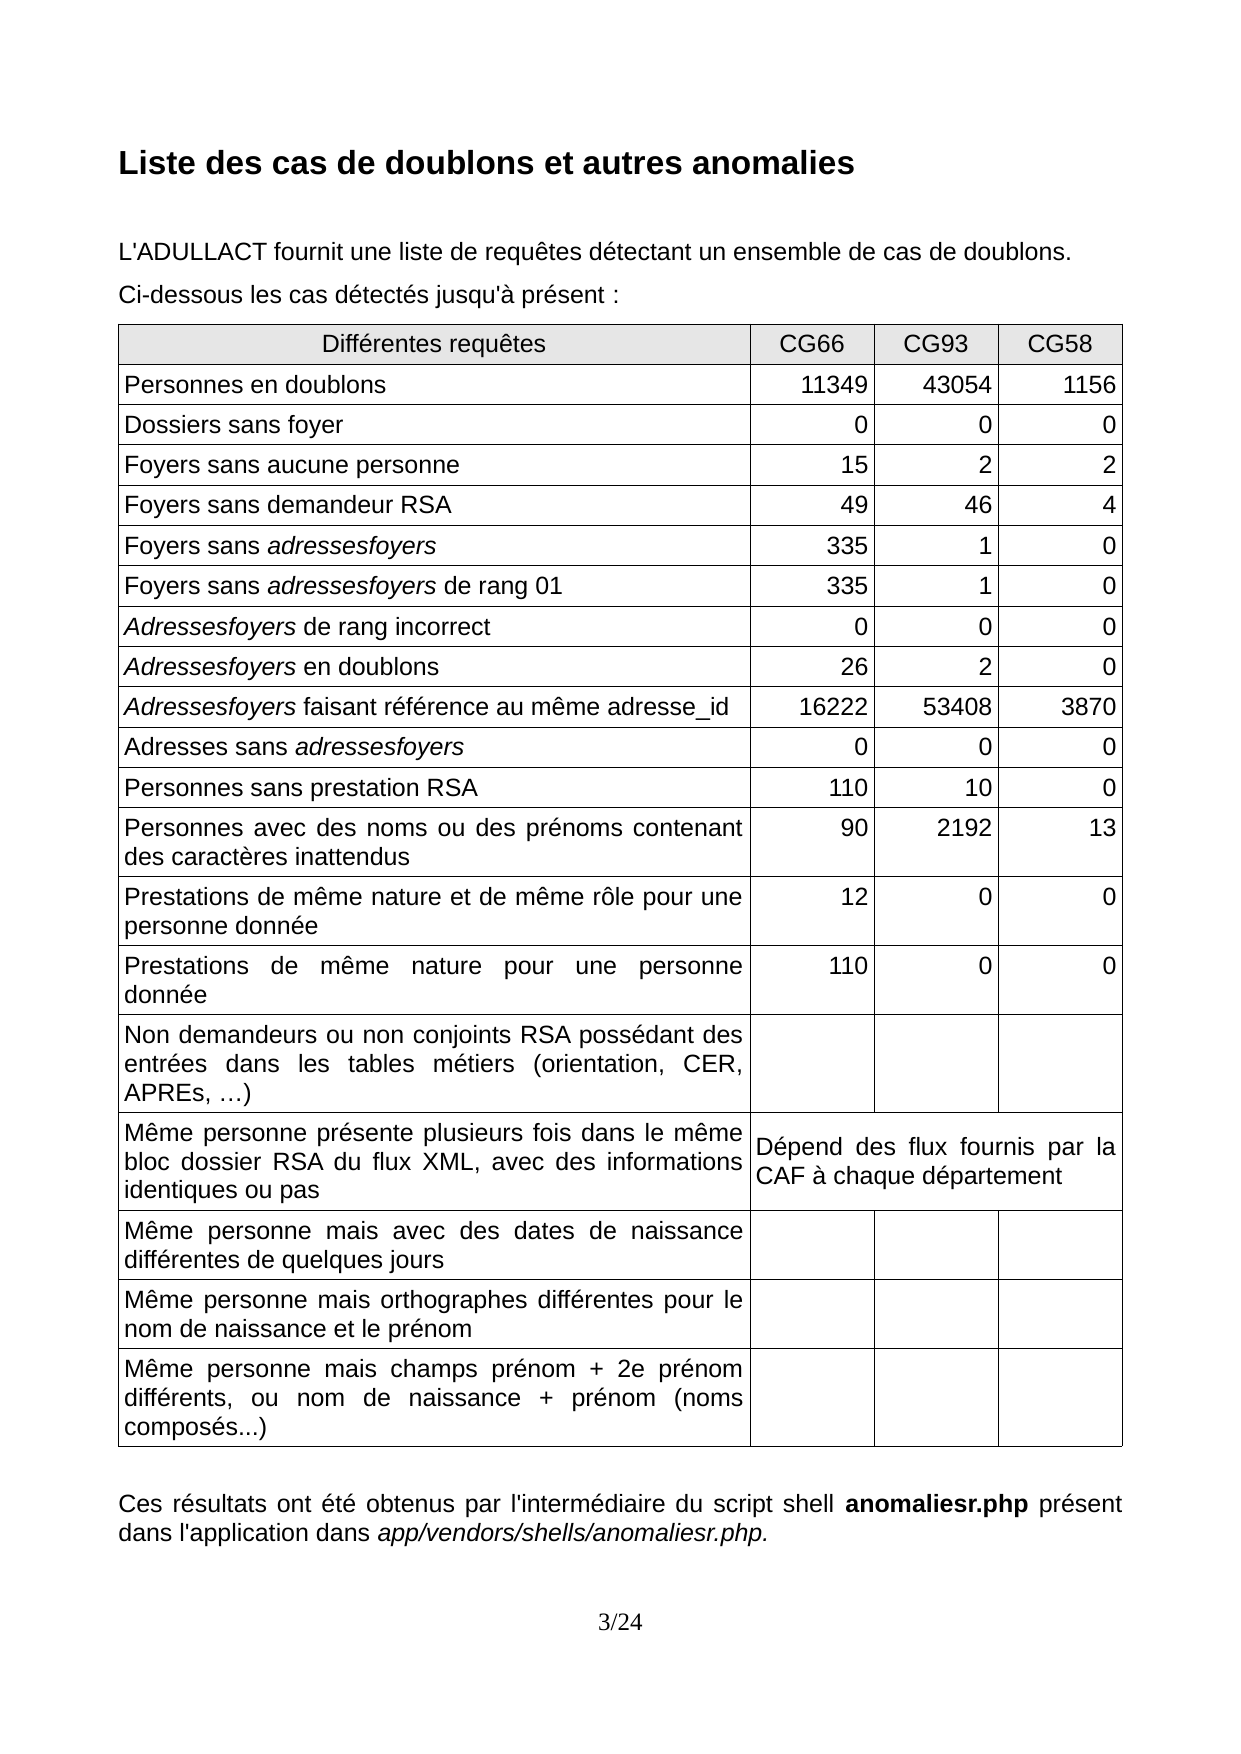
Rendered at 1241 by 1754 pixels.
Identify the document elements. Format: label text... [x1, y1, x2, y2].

table_cell 15 [751, 445, 874, 485]
table_cell 43054 [875, 365, 998, 404]
table_header CG58 [999, 325, 1122, 364]
table_cell 1156 [999, 365, 1122, 404]
table_cell 46 [875, 486, 998, 525]
table_cell Adressesfoyers de rang incorrect [119, 607, 750, 646]
table_cell 13 [999, 808, 1122, 876]
table_cell 110 [751, 946, 874, 1014]
table_cell Même personne mais avec des dates de naissance différentes de quelques jours [119, 1211, 750, 1279]
table_cell [751, 1280, 874, 1348]
table_cell 11349 [751, 365, 874, 404]
table_cell 0 [999, 647, 1122, 686]
table_cell Adressesfoyers en doublons [119, 647, 750, 686]
table_cell 0 [999, 877, 1122, 945]
table_cell 10 [875, 768, 998, 807]
table_cell 2 [999, 445, 1122, 485]
table_cell [999, 1349, 1122, 1446]
table_cell Adresses sans adressesfoyers [119, 728, 750, 767]
table_cell 0 [751, 728, 874, 767]
table_cell Dossiers sans foyer [119, 405, 750, 444]
table_cell 110 [751, 768, 874, 807]
table_cell [875, 1211, 998, 1279]
table_header Différentes requêtes [119, 325, 750, 364]
table_cell [875, 1280, 998, 1348]
table_cell 0 [999, 607, 1122, 646]
table_cell 0 [999, 526, 1122, 565]
table_cell 4 [999, 486, 1122, 525]
table_cell [751, 1211, 874, 1279]
table_cell 0 [751, 405, 874, 444]
table_cell 0 [875, 607, 998, 646]
text L'ADULLACT fournit une liste de requêtes détectant un ensemble de cas de doublons. [118, 237, 1122, 266]
table_header CG93 [875, 325, 998, 364]
table_cell 0 [875, 405, 998, 444]
table_cell [875, 1015, 998, 1112]
table_cell 335 [751, 566, 874, 606]
table_cell Foyers sans adressesfoyers [119, 526, 750, 565]
table_cell [999, 1015, 1122, 1112]
table_cell Non demandeurs ou non conjoints RSA possédant des entrées dans les tables métiers (orientation, CER, APREs, …) [119, 1015, 750, 1112]
text Ces résultats ont été obtenus par l'intermédiaire du script shell anomaliesr.php présent dans l'application dans app/vendors/shells/anomaliesr.php. [118, 1489, 1122, 1547]
table_cell Dépend des flux fournis par la CAF à chaque département [751, 1113, 1122, 1210]
table_cell Prestations de même nature pour une personne donnée [119, 946, 750, 1014]
table_header CG66 [751, 325, 874, 364]
table_cell Prestations de même nature et de même rôle pour une personne donnée [119, 877, 750, 945]
table_cell 2 [875, 445, 998, 485]
table_cell 1 [875, 566, 998, 606]
table_cell Personnes sans prestation RSA [119, 768, 750, 807]
table_cell 0 [875, 728, 998, 767]
table_cell [875, 1349, 998, 1446]
table_cell 16222 [751, 687, 874, 727]
table_cell 0 [875, 946, 998, 1014]
table_cell 0 [999, 566, 1122, 606]
table_cell Adressesfoyers faisant référence au même adresse_id [119, 687, 750, 727]
table_cell Même personne mais orthographes différentes pour le nom de naissance et le prénom [119, 1280, 750, 1348]
table_cell 3870 [999, 687, 1122, 727]
table_cell 0 [875, 877, 998, 945]
table_cell [999, 1211, 1122, 1279]
table_cell Même personne présente plusieurs fois dans le même bloc dossier RSA du flux XML, avec des informations identiques ou pas [119, 1113, 750, 1210]
table_cell 0 [751, 607, 874, 646]
table_cell 26 [751, 647, 874, 686]
subtitle Liste des cas de doublons et autres anomalies [118, 143, 1122, 182]
table_cell Foyers sans adressesfoyers de rang 01 [119, 566, 750, 606]
table_cell 2192 [875, 808, 998, 876]
table_cell Même personne mais champs prénom + 2e prénom différents, ou nom de naissance + prénom (noms composés...) [119, 1349, 750, 1446]
table_cell [999, 1280, 1122, 1348]
table_cell Personnes avec des noms ou des prénoms contenant des caractères inattendus [119, 808, 750, 876]
table_cell 90 [751, 808, 874, 876]
table_cell [751, 1015, 874, 1112]
table_cell Personnes en doublons [119, 365, 750, 404]
table_cell Foyers sans demandeur RSA [119, 486, 750, 525]
table_cell 49 [751, 486, 874, 525]
table_cell 53408 [875, 687, 998, 727]
table_cell [751, 1349, 874, 1446]
table_cell 2 [875, 647, 998, 686]
table_cell 0 [999, 405, 1122, 444]
table_cell 12 [751, 877, 874, 945]
table_cell 0 [999, 946, 1122, 1014]
table_cell 0 [999, 728, 1122, 767]
table_cell 0 [999, 768, 1122, 807]
table_cell 1 [875, 526, 998, 565]
table_cell Foyers sans aucune personne [119, 445, 750, 485]
table_cell 335 [751, 526, 874, 565]
text Ci-dessous les cas détectés jusqu'à présent : [118, 280, 1122, 309]
